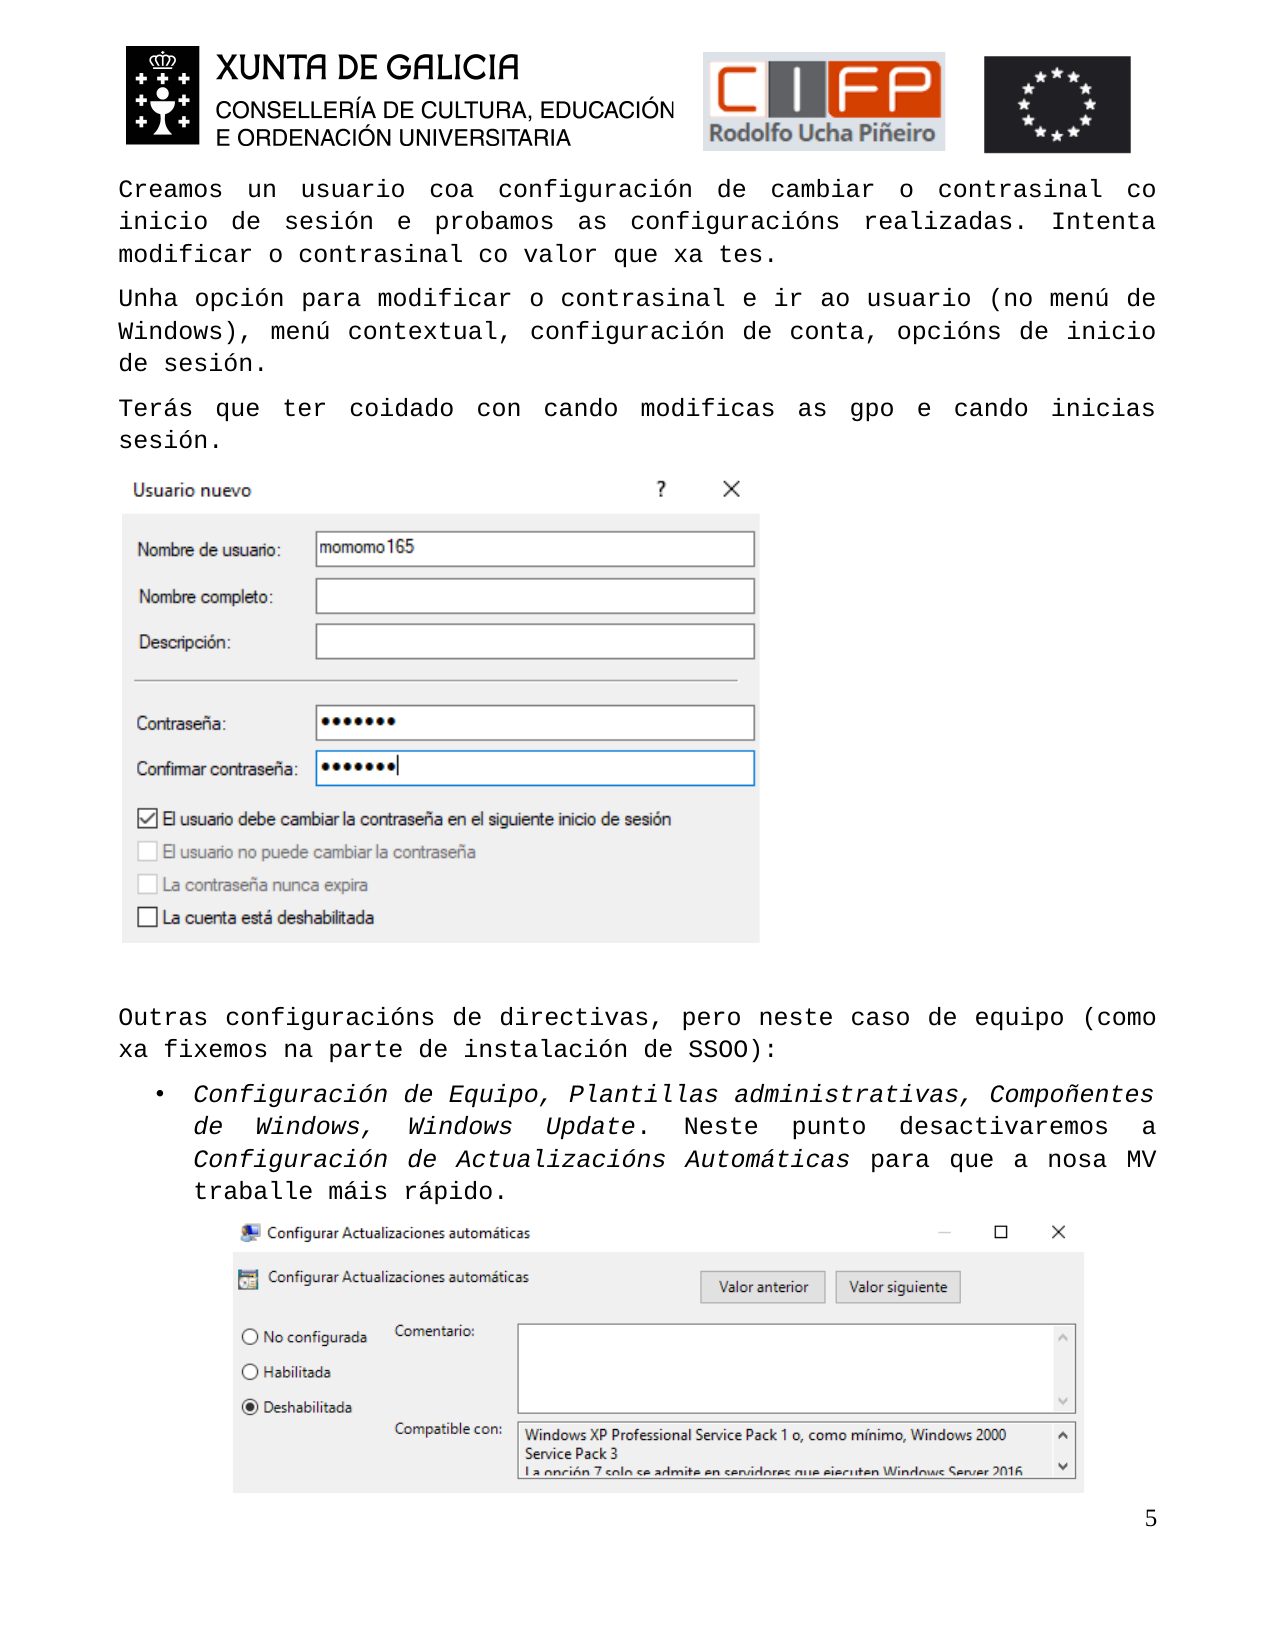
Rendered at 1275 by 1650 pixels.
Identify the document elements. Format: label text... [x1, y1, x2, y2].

picture [232, 1218, 1085, 1493]
picture [703, 52, 946, 151]
picture [122, 475, 760, 943]
text Unha opción para modificar o contrasinal e ir ao usuario (no menú de Windows), menú contextual, configuración de conta, opcións de inicio de sesión. [118, 286, 1157, 379]
picture [126, 46, 674, 146]
text Terás que ter coidado con cando modificas as gpo e cando inicias sesión. [118, 395, 1157, 456]
text Outras configuracións de directivas, pero neste caso de equipo (como xa fixemos na parte de instalación de SSOO): [118, 1004, 1157, 1065]
text Creamos un usuario coa configuración de cambiar o contrasinal co inicio de sesión e probamos as configuracións realizadas. Intenta modificar o contrasinal co valor que xa tes. [118, 176, 1157, 270]
picture [983, 55, 1134, 155]
list Configuración de Equipo, Plantillas administrativas, Compoñentes de Windows, Windows Update. Neste punto desactivaremos a Configuración de Actualizacións Automáticas para que a nosa MV traballe máis rápido. [156, 1081, 1157, 1207]
